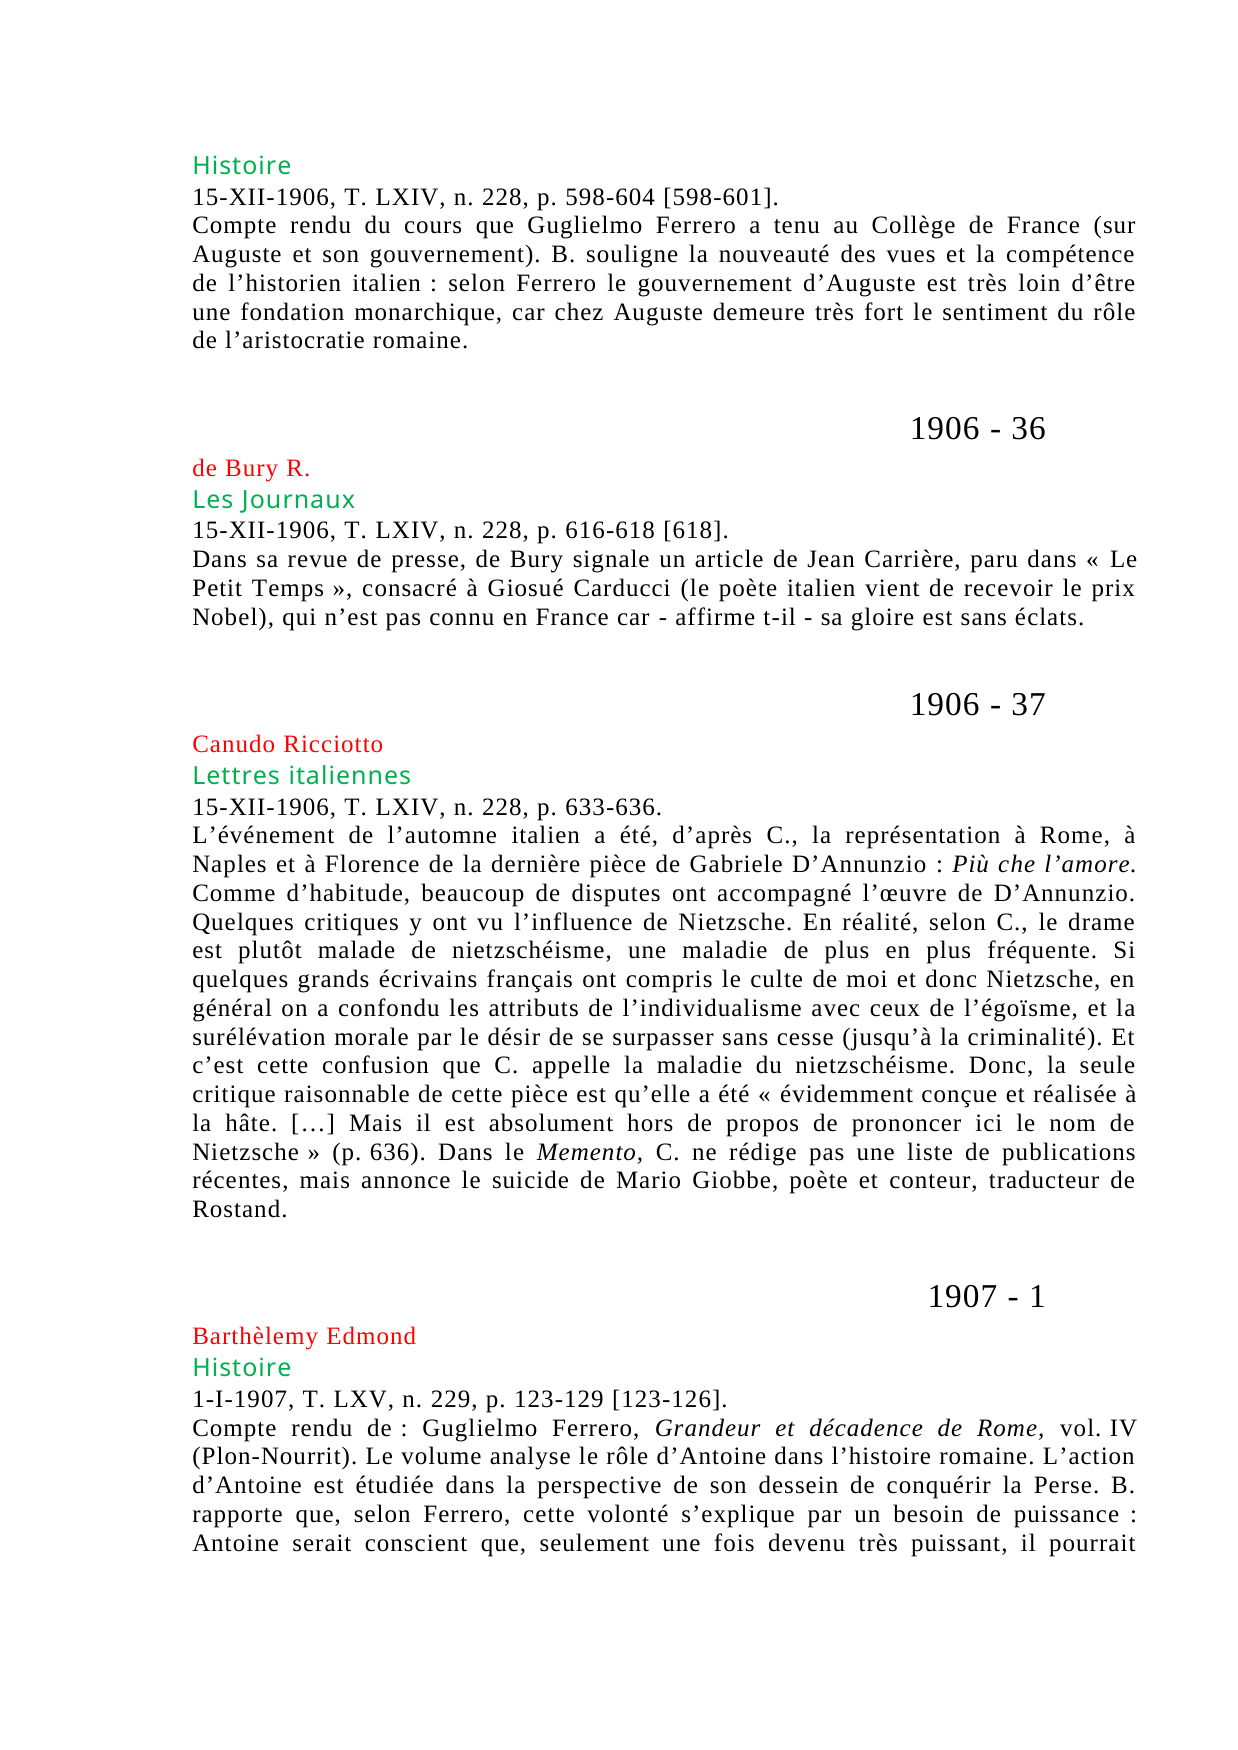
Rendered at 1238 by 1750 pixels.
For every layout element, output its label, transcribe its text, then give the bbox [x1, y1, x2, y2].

text Histoire [192, 148, 1046, 182]
subtitle 1906 ‑ 36 [192, 408, 1046, 446]
text Les Journaux [192, 481, 1046, 515]
text Dans sa revue de presse, de Bury signale un article de Jean Carrière, paru dans « Le Petit Temps », consacré à Giosué Carducci (le poète italien vient de recevoir le prix Nobel), qui n’est pas connu en France car ‑ affirme t‑il ‑ sa gloire est sans éclats. [192, 544, 1137, 630]
text de Bury R. [192, 453, 1046, 481]
subtitle 1906 ‑ 37 [192, 684, 1046, 722]
text 1‑I‑1907, T. LXV, n. 229, p. 123‑129 [123‑126]. [192, 1384, 1137, 1413]
text 15‑XII‑1906, T. LXIV, n. 228, p. 598‑604 [598‑601]. [192, 182, 1137, 211]
text Barthèlemy Edmond [192, 1321, 1046, 1350]
text 15‑XII‑1906, T. LXIV, n. 228, p. 633‑636. [192, 792, 1137, 820]
text 15‑XII‑1906, T. LXIV, n. 228, p. 616‑618 [618]. [192, 515, 1137, 544]
text L’événement de l’automne italien a été, d’après C., la représentation à Rome, à Naples et à Florence de la dernière pièce de Gabriele D’Annunzio : Più che l’amore. Comme d’habitude, beaucoup de disputes ont accompagné l’œuvre de D’Annunzio. Quelques critiques y ont vu l’influence de Nietzsche. En réalité, selon C., le drame est plutôt malade de nietzschéisme, une maladie de plus en plus fréquente. Si quelques grands écrivains français ont compris le culte de moi et donc Nietzsche, en général on a confondu les attributs de l’individualisme avec ceux de l’égoïsme, et la surélévation morale par le désir de se surpasser sans cesse (jusqu’à la criminalité). Et c’est cette confusion que C. appelle la maladie du nietzschéisme. Donc, la seule critique raisonnable de cette pièce est qu’elle a été « évidemment conçue et réalisée à la hâte. […] Mais il est absolument hors de propos de prononcer ici le nom de Nietzsche » (p. 636). Dans le Memento, C. ne rédige pas une liste de publications récentes, mais annonce le suicide de Mario Giobbe, poète et conteur, traducteur de Rostand. [192, 820, 1137, 1223]
text Compte rendu du cours que Guglielmo Ferrero a tenu au Collège de France (sur Auguste et son gouvernement). B. souligne la nouveauté des vues et la compétence de l’historien italien : selon Ferrero le gouvernement d’Auguste est très loin d’être une fondation monarchique, car chez Auguste demeure très fort le sentiment du rôle de l’aristocratie romaine. [192, 211, 1137, 354]
subtitle 1907 ‑ 1 [192, 1277, 1046, 1315]
text Lettres italiennes [192, 757, 1046, 792]
text Histoire [192, 1350, 1046, 1384]
text Canudo Ricciotto [192, 729, 1046, 757]
text Compte rendu de : Guglielmo Ferrero, Grandeur et décadence de Rome, vol. IV (Plon‑Nourrit). Le volume analyse le rôle d’Antoine dans l’histoire romaine. L’action d’Antoine est étudiée dans la perspective de son dessein de conquérir la Perse. B. rapporte que, selon Ferrero, cette volonté s’explique par un besoin de puissance : Antoine serait conscient que, seulement une fois devenu très puissant, il pourrait [192, 1413, 1137, 1556]
